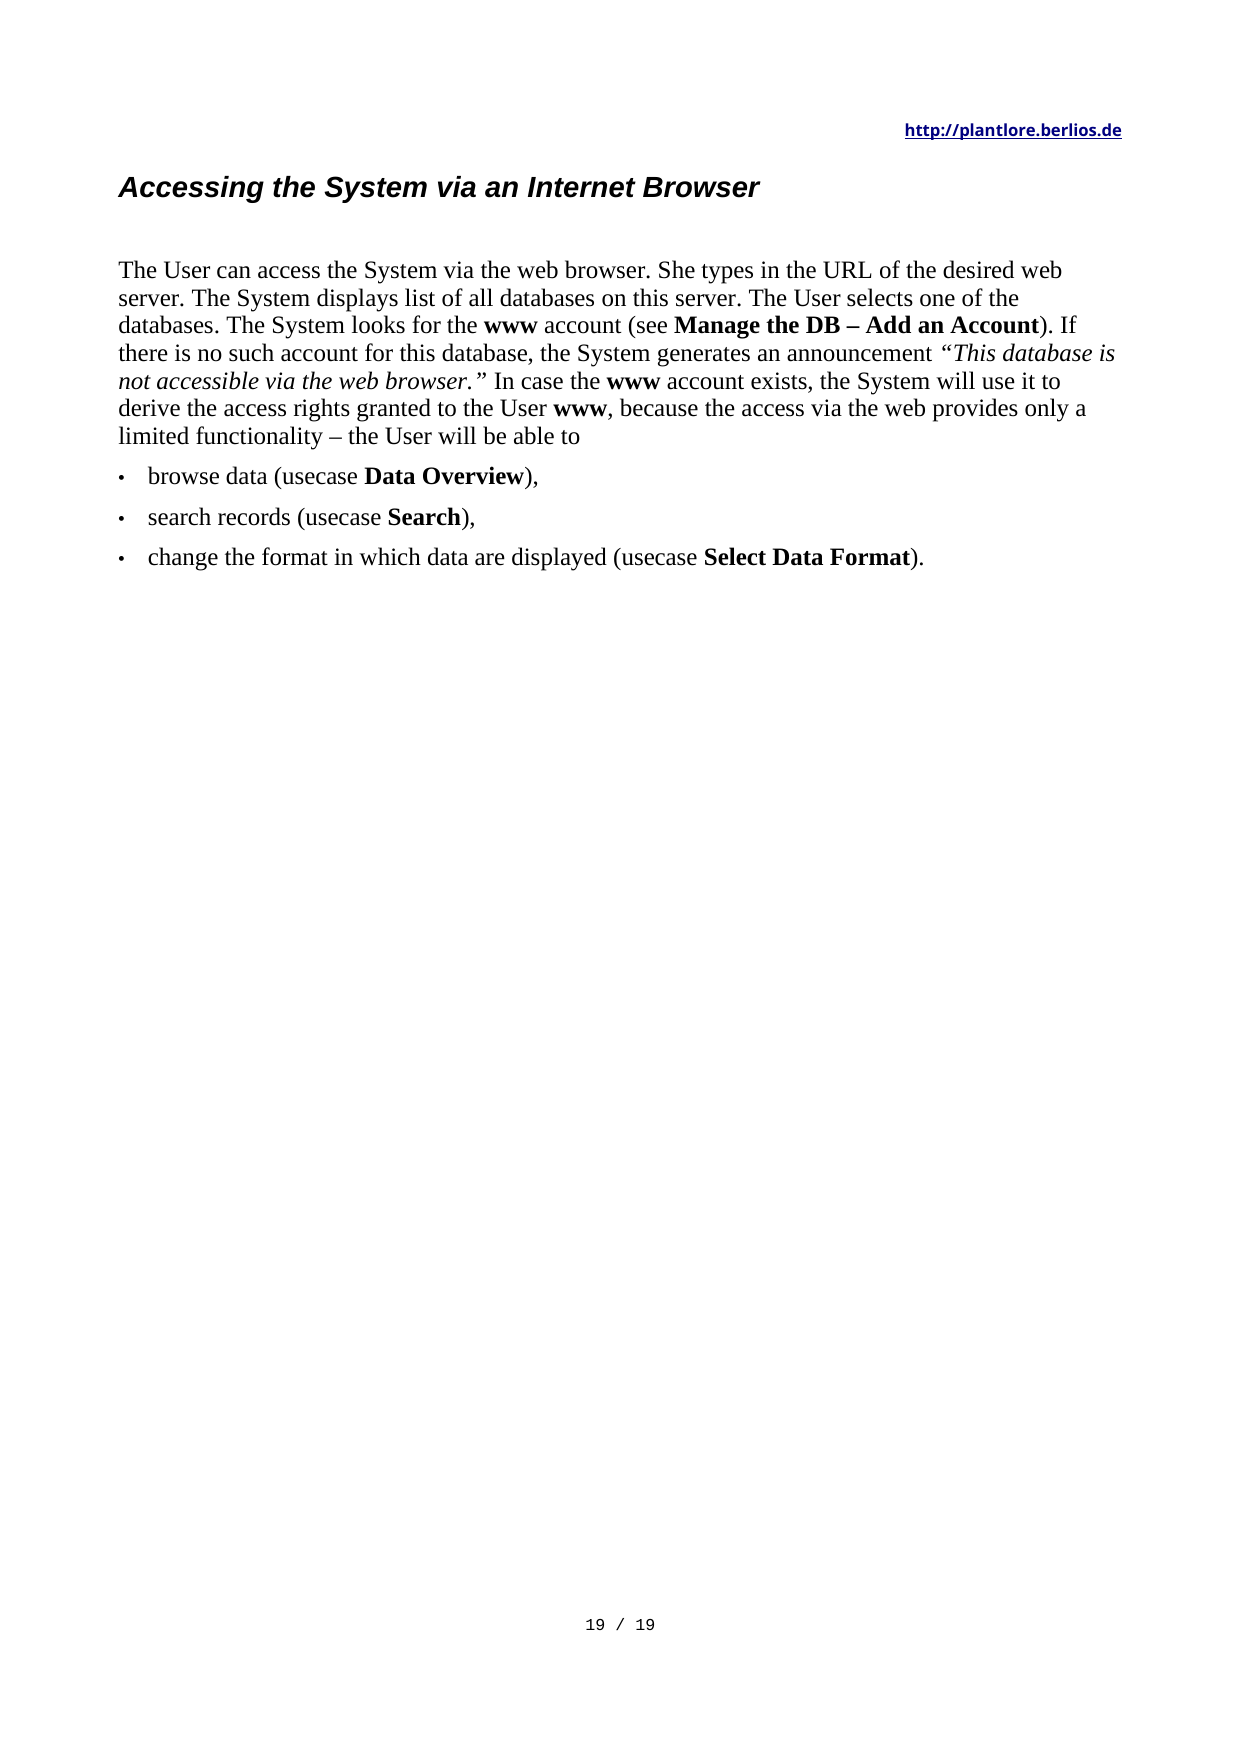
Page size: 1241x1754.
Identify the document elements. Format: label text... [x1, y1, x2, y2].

subtitle Accessing the System via an Internet Browser [118, 171, 1122, 203]
text The User can access the System via the web browser. She types in the URL of the desired web server. The System displays list of all databases on this server. The User selects one of the databases. The System looks for the www account (see Manage the DB – Add an Account). If there is no such account for this database, the System generates an announcement “This database is not accessible via the web browser.” In case the www account exists, the System will use it to derive the access rights granted to the User www, because the access via the web provides only a limited functionality – the User will be able to [118, 256, 1122, 450]
list search records (usecase Search), [118, 503, 1122, 530]
list browse data (usecase Data Overview), [118, 462, 1122, 490]
list change the format in which data are displayed (usecase Select Data Format). [118, 543, 1122, 571]
